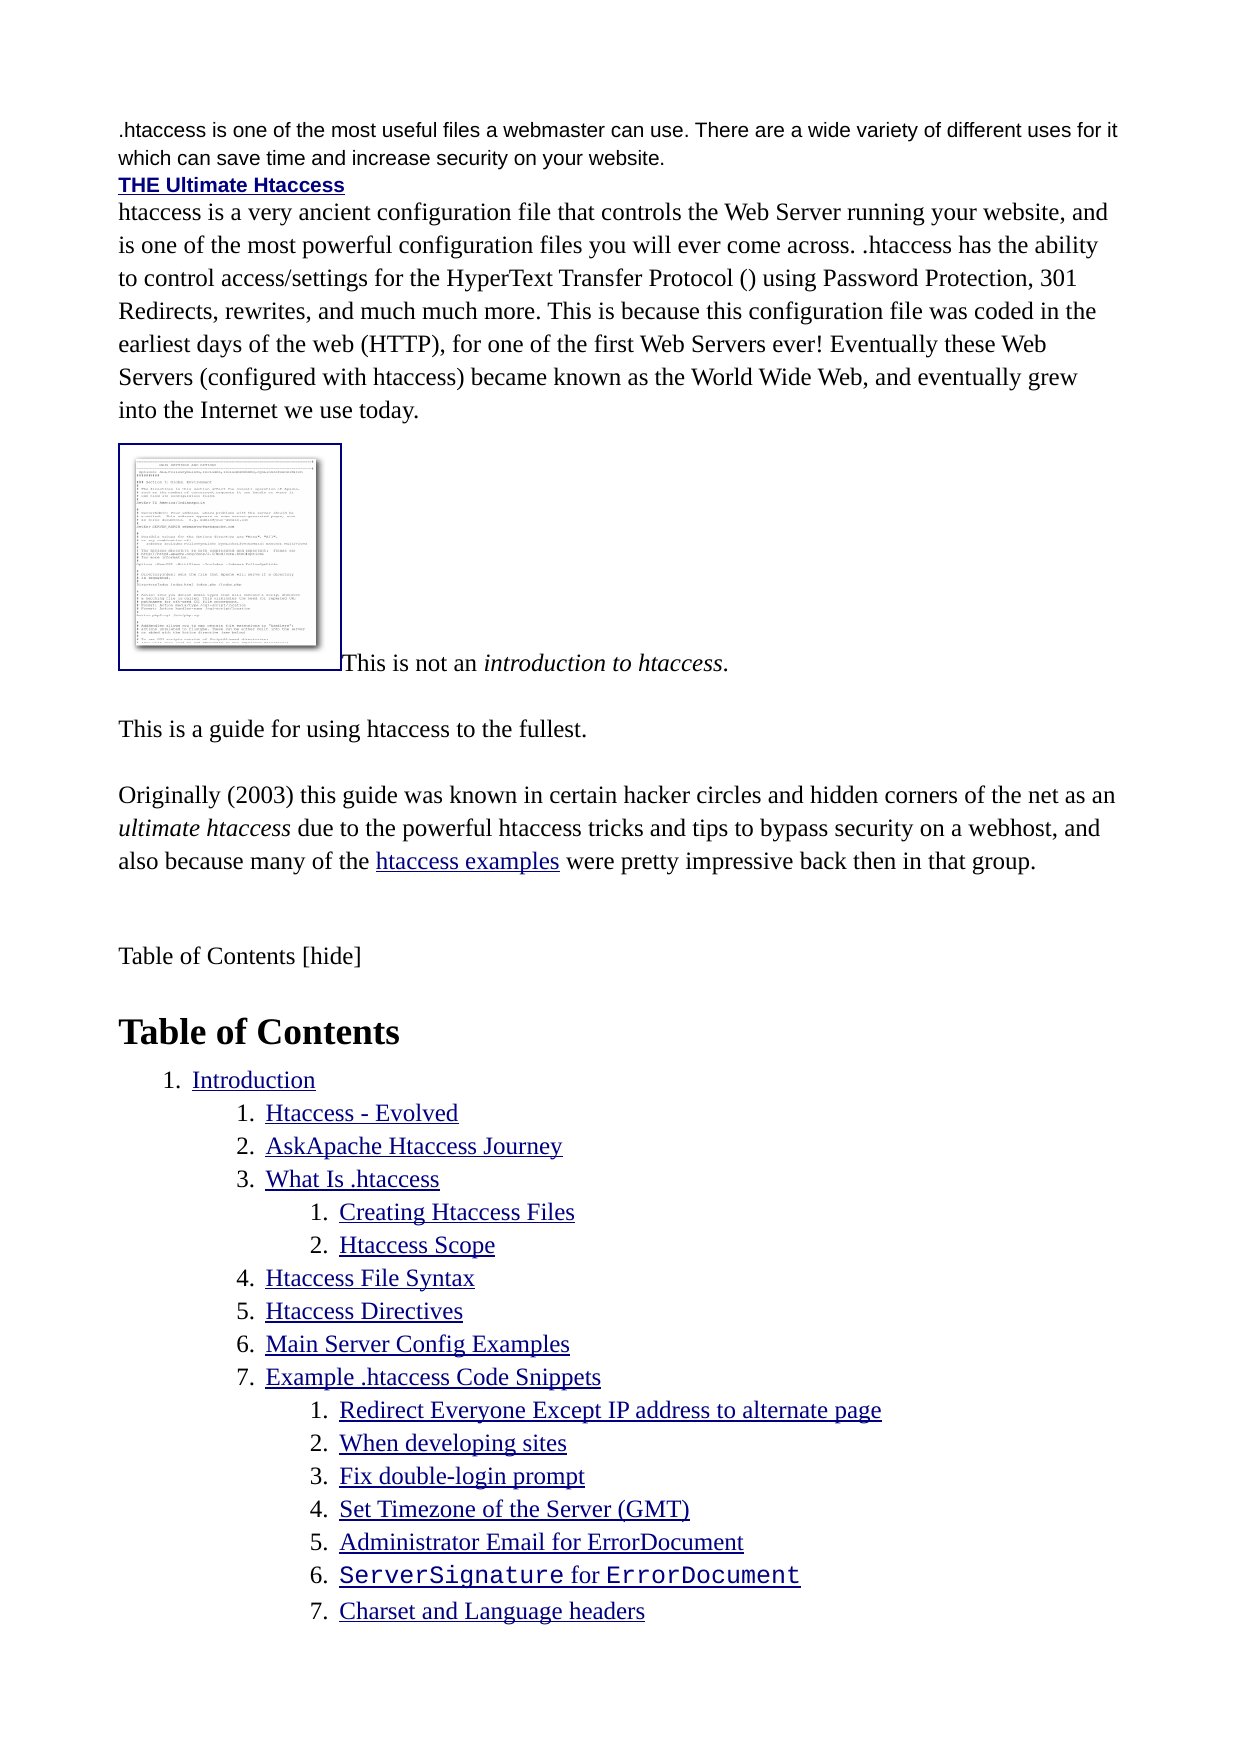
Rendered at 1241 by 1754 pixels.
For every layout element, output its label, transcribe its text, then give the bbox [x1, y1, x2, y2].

list Introduction [162, 1065, 1122, 1094]
list Htaccess Scope [309, 1230, 1122, 1259]
list ServerSignature for ErrorDocument [309, 1560, 1122, 1591]
list Redirect Everyone Except IP address to alternate page [309, 1395, 1122, 1424]
list What Is .htaccess [236, 1164, 1122, 1193]
list Htaccess Directives [236, 1296, 1122, 1325]
text Table of Contents [hide] [118, 941, 1122, 970]
list Main Server Config Examples [236, 1329, 1122, 1358]
text This is not an introduction to htaccess. This is a guide for using htaccess to the fullest. Originally (2003) this guide was known in certain hacker circles and hidden corners of the net as an ultimate htaccess due to the powerful htaccess tricks and tips to bypass security on a webhost, and also because many of the htaccess examples were pretty impressive back then in that group. [118, 443, 1122, 874]
list When developing sites [309, 1428, 1122, 1457]
picture [120, 445, 340, 669]
list Creating Htaccess Files [309, 1197, 1122, 1226]
subtitle THE Ultimate Htaccess [118, 173, 1122, 197]
list Set Timezone of the Server (GMT) [309, 1494, 1122, 1523]
list AskApache Htaccess Journey [236, 1131, 1122, 1160]
list Administrator Email for ErrorDocument [309, 1527, 1122, 1556]
list Charset and Language headers [309, 1596, 1122, 1624]
subtitle Table of Contents [118, 1009, 1122, 1052]
list Htaccess - Evolved [236, 1098, 1122, 1127]
list Htaccess File Syntax [236, 1263, 1122, 1292]
list Fix double-login prompt [309, 1461, 1122, 1490]
list Example .htaccess Code Snippets [236, 1362, 1122, 1391]
text .htaccess is one of the most useful files a webmaster can use. There are a wide variety of different uses for it which can save time and increase security on your website. [118, 118, 1122, 169]
text htaccess is a very ancient configuration file that controls the Web Server running your website, and is one of the most powerful configuration files you will ever come across. .htaccess has the ability to control access/settings for the HyperText Transfer Protocol () using Password Protection, 301 Redirects, rewrites, and much much more. This is because this configuration file was coded in the earliest days of the web (HTTP), for one of the first Web Servers ever! Eventually these Web Servers (configured with htaccess) became known as the World Wide Web, and eventually grew into the Internet we use today. [118, 197, 1122, 424]
